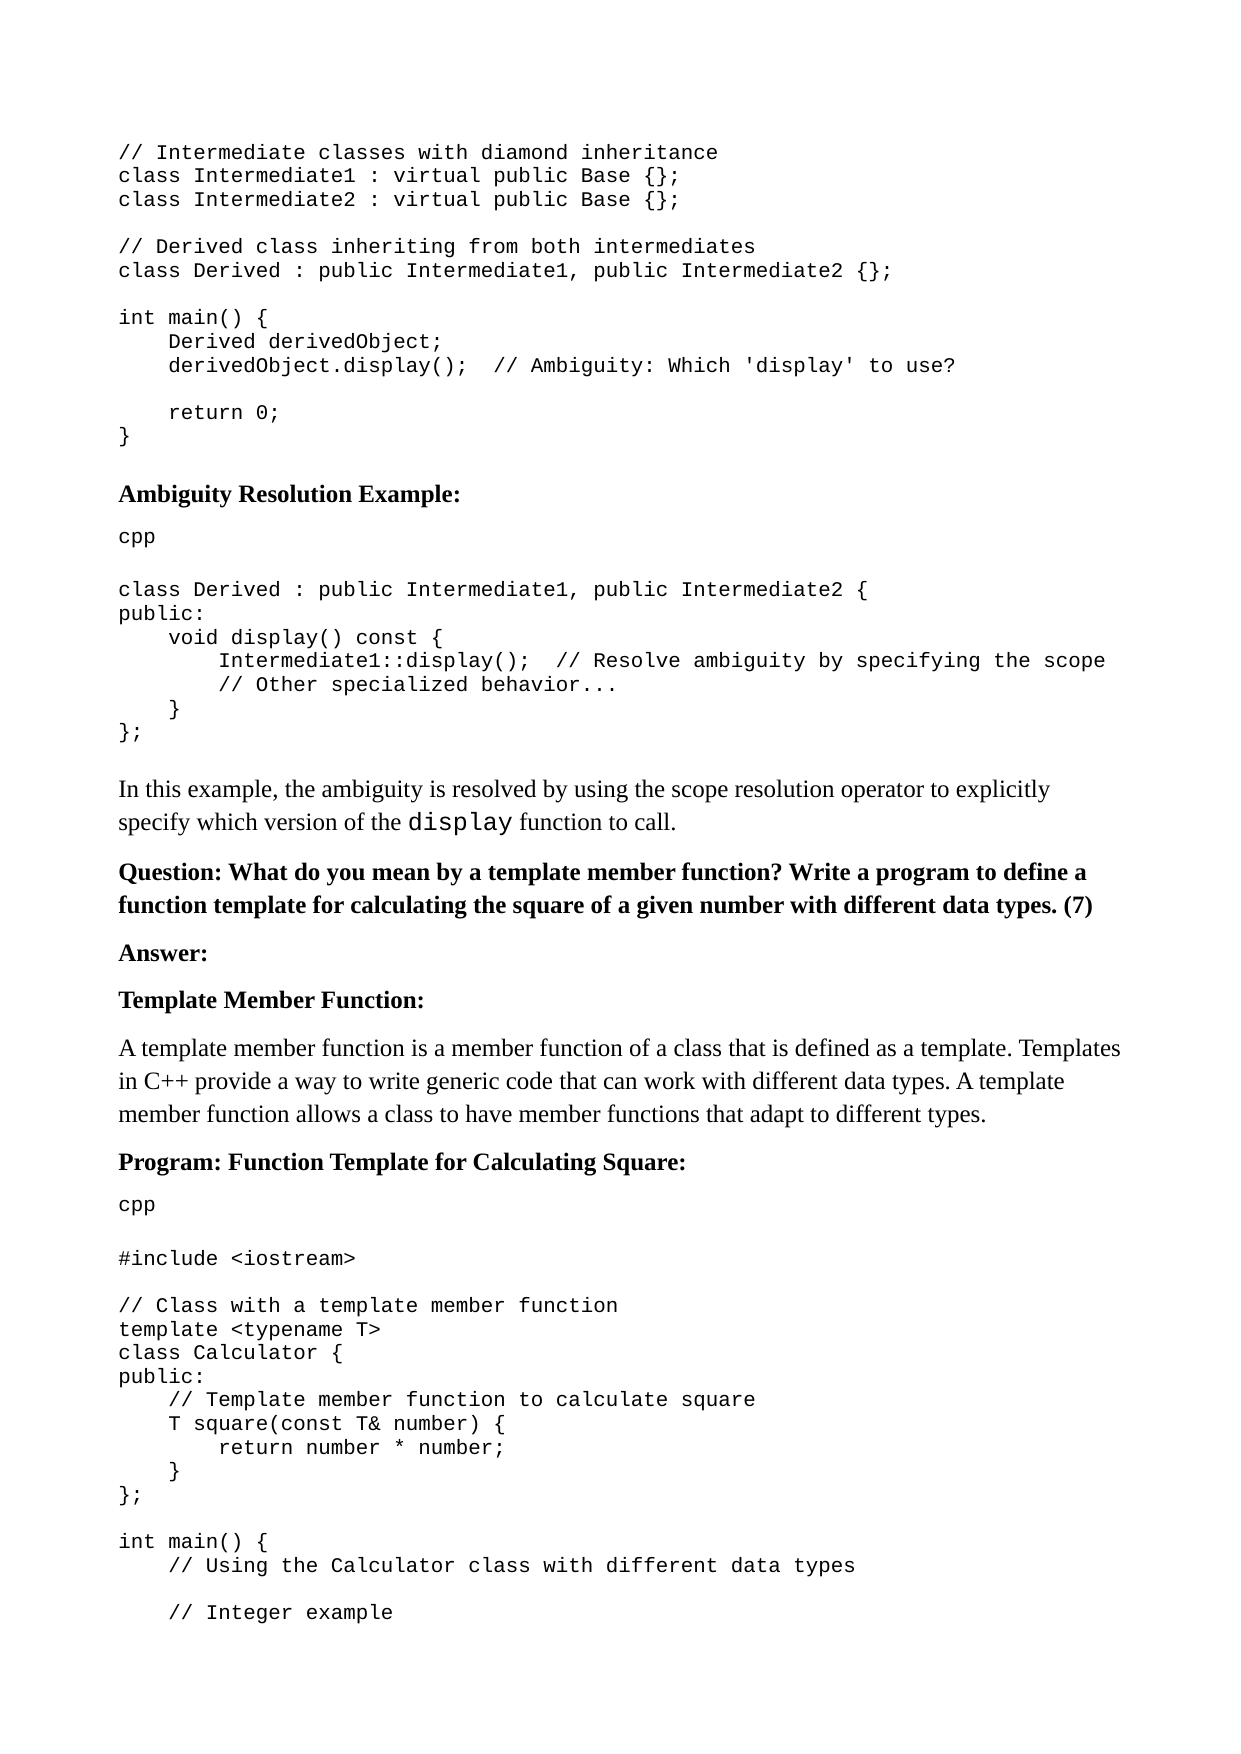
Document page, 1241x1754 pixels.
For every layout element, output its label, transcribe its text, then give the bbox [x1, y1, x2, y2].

text class Derived : public Intermediate1, public Intermediate2 {}; [118, 260, 1122, 284]
text // Integer example [118, 1602, 1122, 1626]
text int main() { [118, 1531, 1122, 1555]
text #include <iostream> [118, 1248, 1122, 1271]
text Derived derivedObject; [118, 331, 1122, 354]
text int main() { [118, 307, 1122, 331]
text Template Member Function: [118, 986, 1122, 1014]
text T square(const T& number) { [118, 1413, 1122, 1437]
text class Intermediate2 : virtual public Base {}; [118, 189, 1122, 213]
text class Calculator { [118, 1342, 1122, 1366]
text // Derived class inheriting from both intermediates [118, 236, 1122, 260]
text return 0; [118, 402, 1122, 426]
text public: [118, 1366, 1122, 1389]
text // Class with a template member function [118, 1295, 1122, 1318]
text cpp [118, 1194, 1122, 1218]
text } [118, 698, 1122, 721]
text // Template member function to calculate square [118, 1389, 1122, 1413]
text cpp [118, 526, 1122, 550]
text void display() const { [118, 627, 1122, 650]
text // Other specialized behavior... [118, 674, 1122, 698]
text // Using the Calculator class with different data types [118, 1555, 1122, 1579]
text class Derived : public Intermediate1, public Intermediate2 { [118, 579, 1122, 603]
text public: [118, 603, 1122, 627]
text In this example, the ambiguity is resolved by using the scope resolution operator to explicitly specify which version of the display function to call. [118, 774, 1122, 838]
text class Intermediate1 : virtual public Base {}; [118, 165, 1122, 189]
text Intermediate1::display(); // Resolve ambiguity by specifying the scope [118, 650, 1122, 674]
text // Intermediate classes with diamond inheritance [118, 142, 1122, 165]
text Answer: [118, 938, 1122, 967]
text } [118, 426, 1122, 449]
text return number * number; [118, 1437, 1122, 1460]
text derivedObject.display(); // Ambiguity: Which 'display' to use? [118, 354, 1122, 378]
text template <typename T> [118, 1318, 1122, 1342]
text Ambiguity Resolution Example: [118, 479, 1122, 507]
text Program: Function Template for Calculating Square: [118, 1147, 1122, 1176]
text }; [118, 721, 1122, 745]
text Question: What do you mean by a template member function? Write a program to define a function template for calculating the square of a given number with different data types. (7) [118, 857, 1122, 919]
text } [118, 1460, 1122, 1484]
text }; [118, 1484, 1122, 1508]
text A template member function is a member function of a class that is defined as a template. Templates in C++ provide a way to write generic code that can work with different data types. A template member function allows a class to have member functions that adapt to different types. [118, 1033, 1122, 1128]
